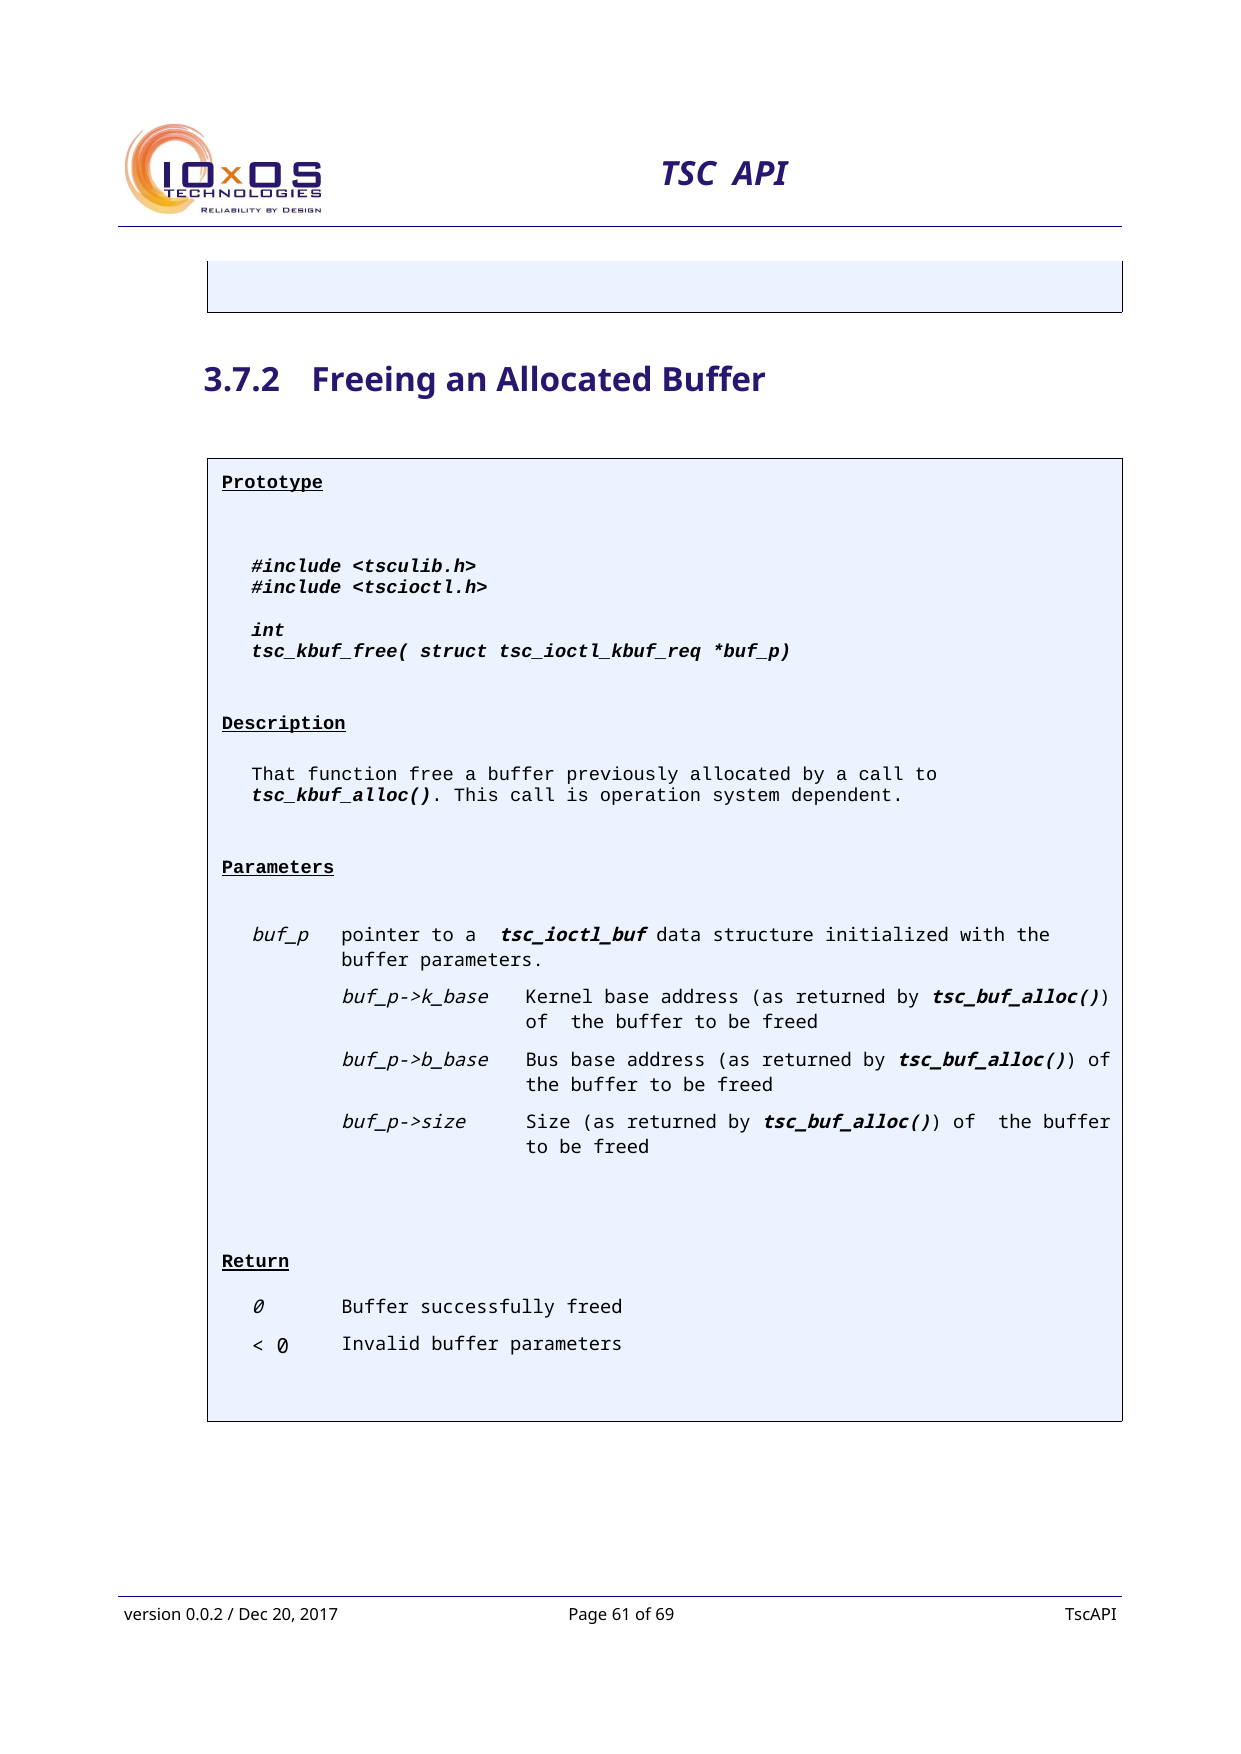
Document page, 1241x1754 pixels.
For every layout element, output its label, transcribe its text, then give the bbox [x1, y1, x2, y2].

table_header pointer to a tsc_ioctl_buf data structure initialized with the buffer parameters. [335, 915, 1122, 978]
table_cell buf_p->b_base [335, 1040, 520, 1103]
table_header [208, 915, 246, 978]
text #include <tsculib.h> [208, 542, 1122, 578]
text #include <tscioctl.h> [208, 578, 1122, 599]
table_cell [246, 978, 335, 1040]
table_cell [208, 1103, 246, 1165]
text Prototype [208, 459, 1122, 491]
table_cell Size (as returned by tsc_buf_alloc()) of the buffer to be freed [520, 1103, 1122, 1165]
table_cell [246, 1103, 335, 1165]
subtitle Return [208, 1237, 1122, 1288]
table_header [208, 1288, 246, 1325]
table_header buf_p [246, 915, 335, 978]
text tsc_kbuf_free( struct tsc_ioctl_kbuf_req *buf_p) [208, 642, 1122, 663]
subtitle Freeing an Allocated Buffer [195, 356, 1122, 402]
table_header 0 [246, 1288, 335, 1325]
subtitle Description [208, 699, 1122, 750]
table_cell [208, 978, 246, 1040]
picture [123, 123, 323, 217]
table_cell [208, 1040, 246, 1103]
table_cell [246, 1040, 335, 1103]
table_cell Bus base address (as returned by tsc_buf_alloc()) of the buffer to be freed [520, 1040, 1122, 1103]
text That function free a buffer previously allocated by a call to tsc_kbuf_alloc(). This call is operation system dependent. [208, 750, 1122, 807]
table_cell [208, 1325, 246, 1371]
table_cell buf_p->size [335, 1103, 520, 1165]
table_header Buffer successfully freed [335, 1288, 1122, 1325]
table_cell Kernel base address (as returned by tsc_buf_alloc()) of the buffer to be freed [520, 978, 1122, 1040]
table_cell buf_p->k_base [335, 978, 520, 1040]
text int [208, 620, 1122, 642]
table_cell < 0 [246, 1325, 335, 1371]
table_cell Invalid buffer parameters [335, 1325, 1122, 1371]
subtitle Parameters [208, 843, 1122, 879]
